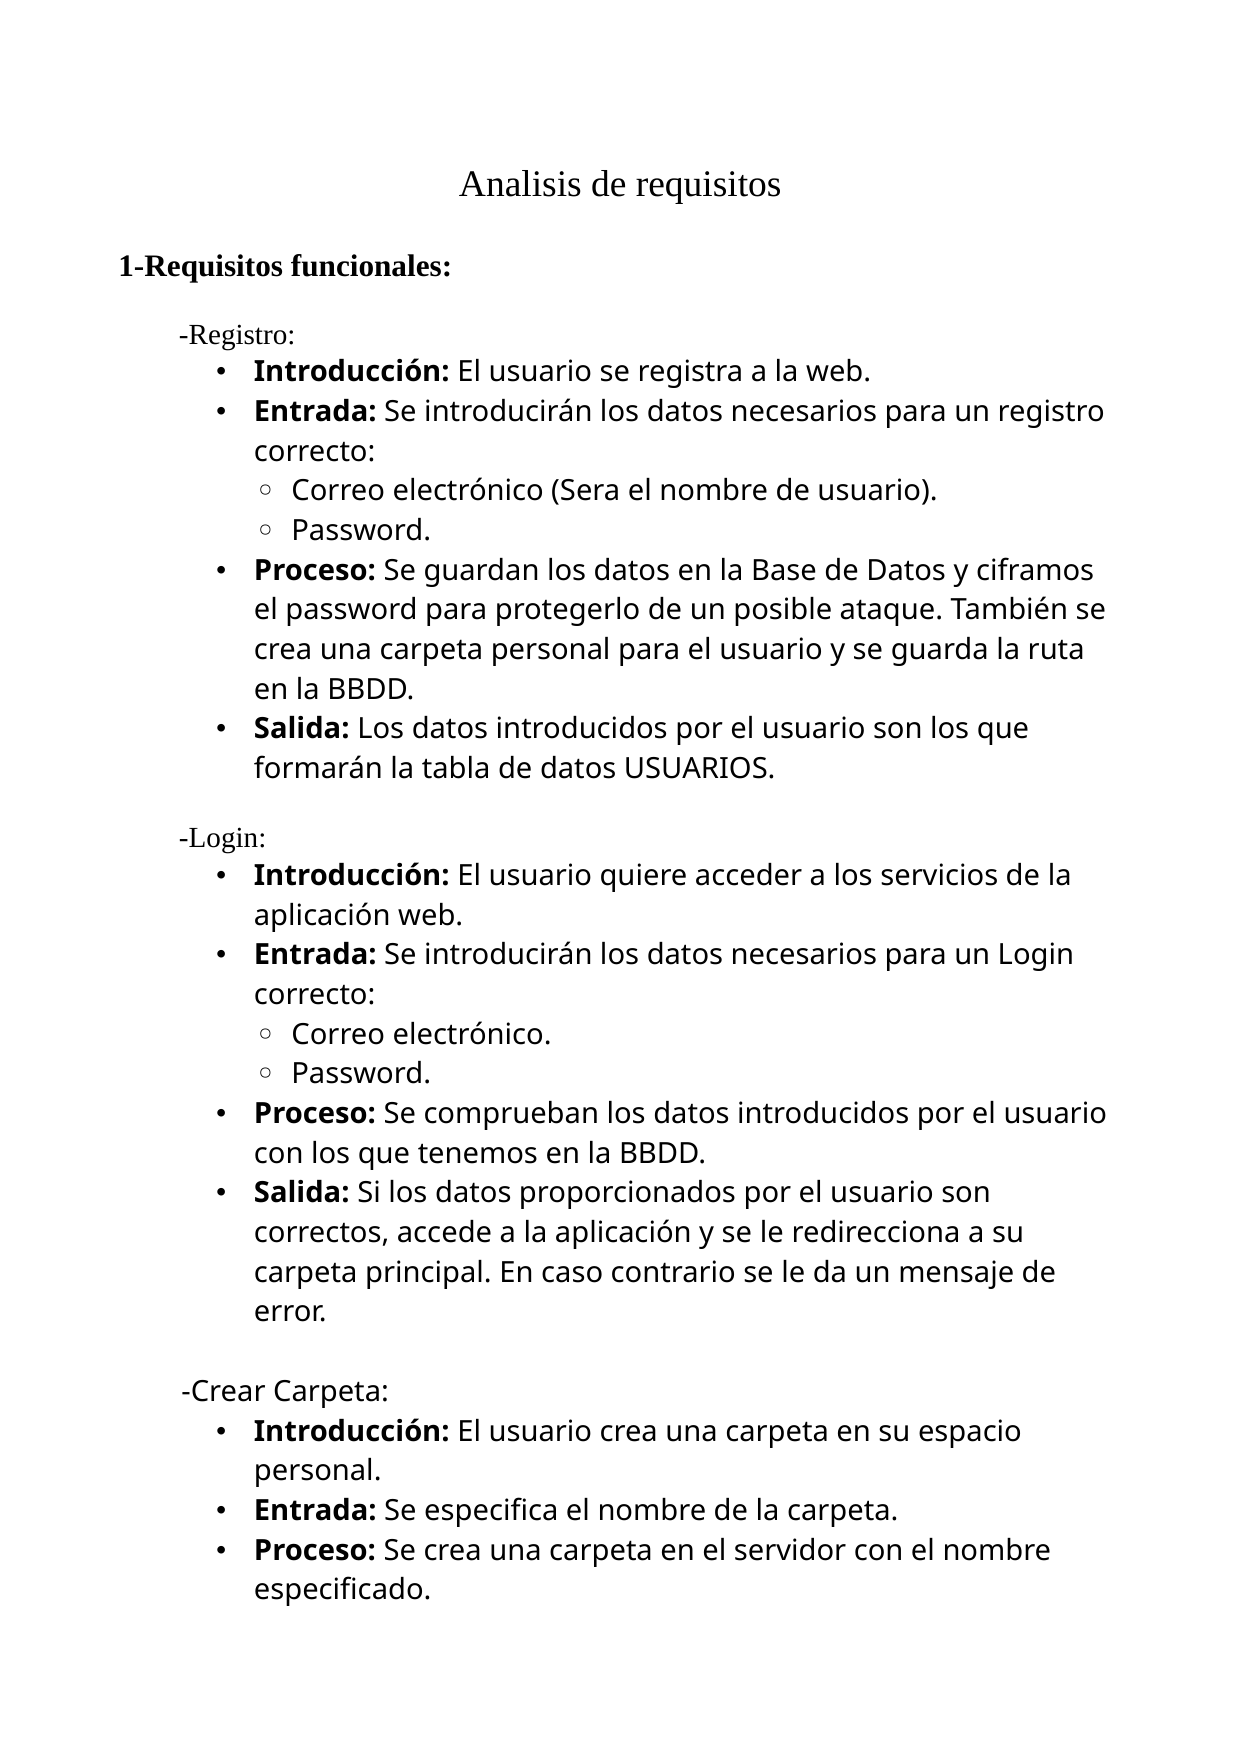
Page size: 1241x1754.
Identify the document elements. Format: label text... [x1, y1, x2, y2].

list Proceso: Se comprueban los datos introducidos por el usuario con los que tenemos en la BBDD. [216, 1092, 1122, 1172]
list Salida: Si los datos proporcionados por el usuario son correctos, accede a la aplicación y se le redirecciona a su carpeta principal. En caso contrario se le da un mensaje de error. [216, 1172, 1122, 1330]
list Correo electrónico (Sera el nombre de usuario). [254, 469, 1122, 509]
list Password. [254, 1053, 1122, 1092]
list Introducción: El usuario crea una carpeta en su espacio personal. [216, 1410, 1122, 1489]
text -Login: [179, 821, 1122, 854]
list Proceso: Se crea una carpeta en el servidor con el nombre especificado. [216, 1529, 1122, 1608]
list Introducción: El usuario se registra a la web. [216, 351, 1122, 390]
text 1-Requisitos funcionales: [118, 247, 1122, 283]
list Entrada: Se introducirán los datos necesarios para un Login correcto: [216, 933, 1122, 1013]
list Password. [254, 509, 1122, 549]
list Entrada: Se especifica el nombre de la carpeta. [216, 1489, 1122, 1529]
text Analisis de requisitos [118, 161, 1122, 204]
text -Crear Carpeta: [181, 1370, 1122, 1410]
list Introducción: El usuario quiere acceder a los servicios de la aplicación web. [216, 854, 1122, 933]
list Proceso: Se guardan los datos en la Base de Datos y ciframos el password para protegerlo de un posible ataque. También se crea una carpeta personal para el usuario y se guarda la ruta en la BBDD. [216, 549, 1122, 708]
list Correo electrónico. [254, 1013, 1122, 1053]
list Entrada: Se introducirán los datos necesarios para un registro correcto: [216, 390, 1122, 469]
text -Registro: [179, 317, 1122, 351]
list Salida: Los datos introducidos por el usuario son los que formarán la tabla de datos USUARIOS. [216, 708, 1122, 787]
